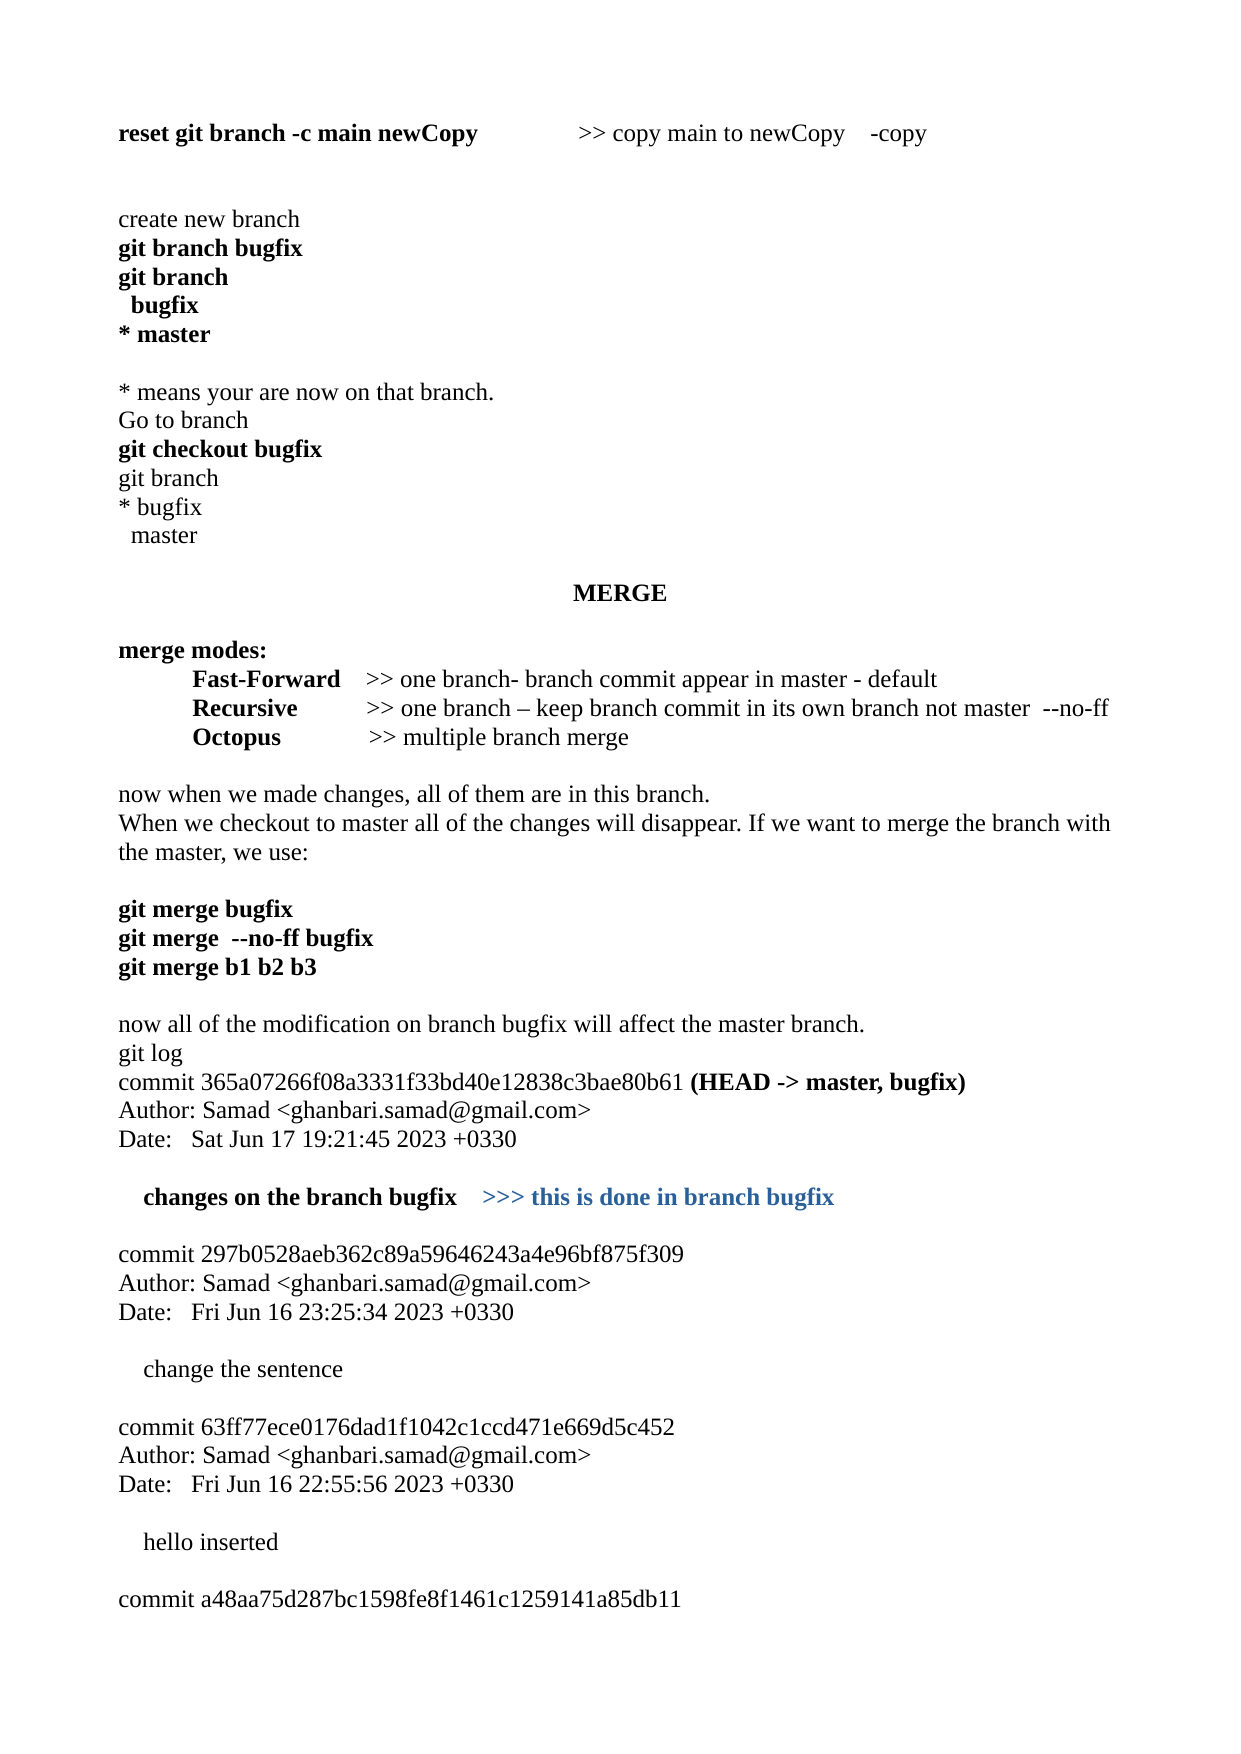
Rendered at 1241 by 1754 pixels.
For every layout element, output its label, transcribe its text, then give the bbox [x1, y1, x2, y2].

text * bugfix [118, 492, 1122, 521]
text Fast-Forward >> one branch- branch commit appear in master - default [118, 664, 1122, 693]
text Go to branch [118, 406, 1122, 434]
text MERGE [118, 578, 1122, 607]
text commit a48aa75d287bc1598fe8f1461c1259141a85db11 [118, 1584, 1122, 1613]
text hello inserted [118, 1527, 1122, 1556]
text git merge bugfix [118, 894, 1122, 923]
text Date: Fri Jun 16 23:25:34 2023 +0330 [118, 1297, 1122, 1326]
text commit 365a07266f08a3331f33bd40e12838c3bae80b61 (HEAD -> master, bugfix) [118, 1067, 1122, 1096]
text Date: Sat Jun 17 19:21:45 2023 +0330 [118, 1124, 1122, 1153]
text git branch bugfix [118, 233, 1122, 262]
text Author: Samad <ghanbari.samad@gmail.com> [118, 1268, 1122, 1297]
text Author: Samad <ghanbari.samad@gmail.com> [118, 1441, 1122, 1469]
text Octopus >> multiple branch merge [118, 722, 1122, 751]
text Date: Fri Jun 16 22:55:56 2023 +0330 [118, 1469, 1122, 1498]
text When we checkout to master all of the changes will disappear. If we want to merge the branch with the master, we use: [118, 808, 1122, 866]
text * master [118, 319, 1122, 348]
text commit 63ff77ece0176dad1f1042c1ccd471e669d5c452 [118, 1412, 1122, 1441]
text git merge b1 b2 b3 [118, 952, 1122, 981]
text commit 297b0528aeb362c89a59646243a4e96bf875f309 [118, 1239, 1122, 1268]
text git branch [118, 463, 1122, 492]
text master [118, 521, 1122, 549]
text Author: Samad <ghanbari.samad@gmail.com> [118, 1096, 1122, 1124]
text git branch [118, 262, 1122, 291]
text git checkout bugfix [118, 434, 1122, 463]
text create new branch [118, 204, 1122, 233]
text bugfix [118, 291, 1122, 319]
text changes on the branch bugfix >>> this is done in branch bugfix [118, 1182, 1122, 1211]
text merge modes: [118, 636, 1122, 664]
text Recursive >> one branch – keep branch commit in its own branch not master --no-ff [118, 693, 1122, 722]
text * means your are now on that branch. [118, 377, 1122, 406]
text now when we made changes, all of them are in this branch. [118, 779, 1122, 808]
text reset git branch -c main newCopy >> copy main to newCopy -copy [118, 118, 1122, 147]
text git merge --no-ff bugfix [118, 923, 1122, 952]
text change the sentence [118, 1354, 1122, 1383]
text now all of the modification on branch bugfix will affect the master branch. [118, 1009, 1122, 1038]
text git log [118, 1038, 1122, 1067]
